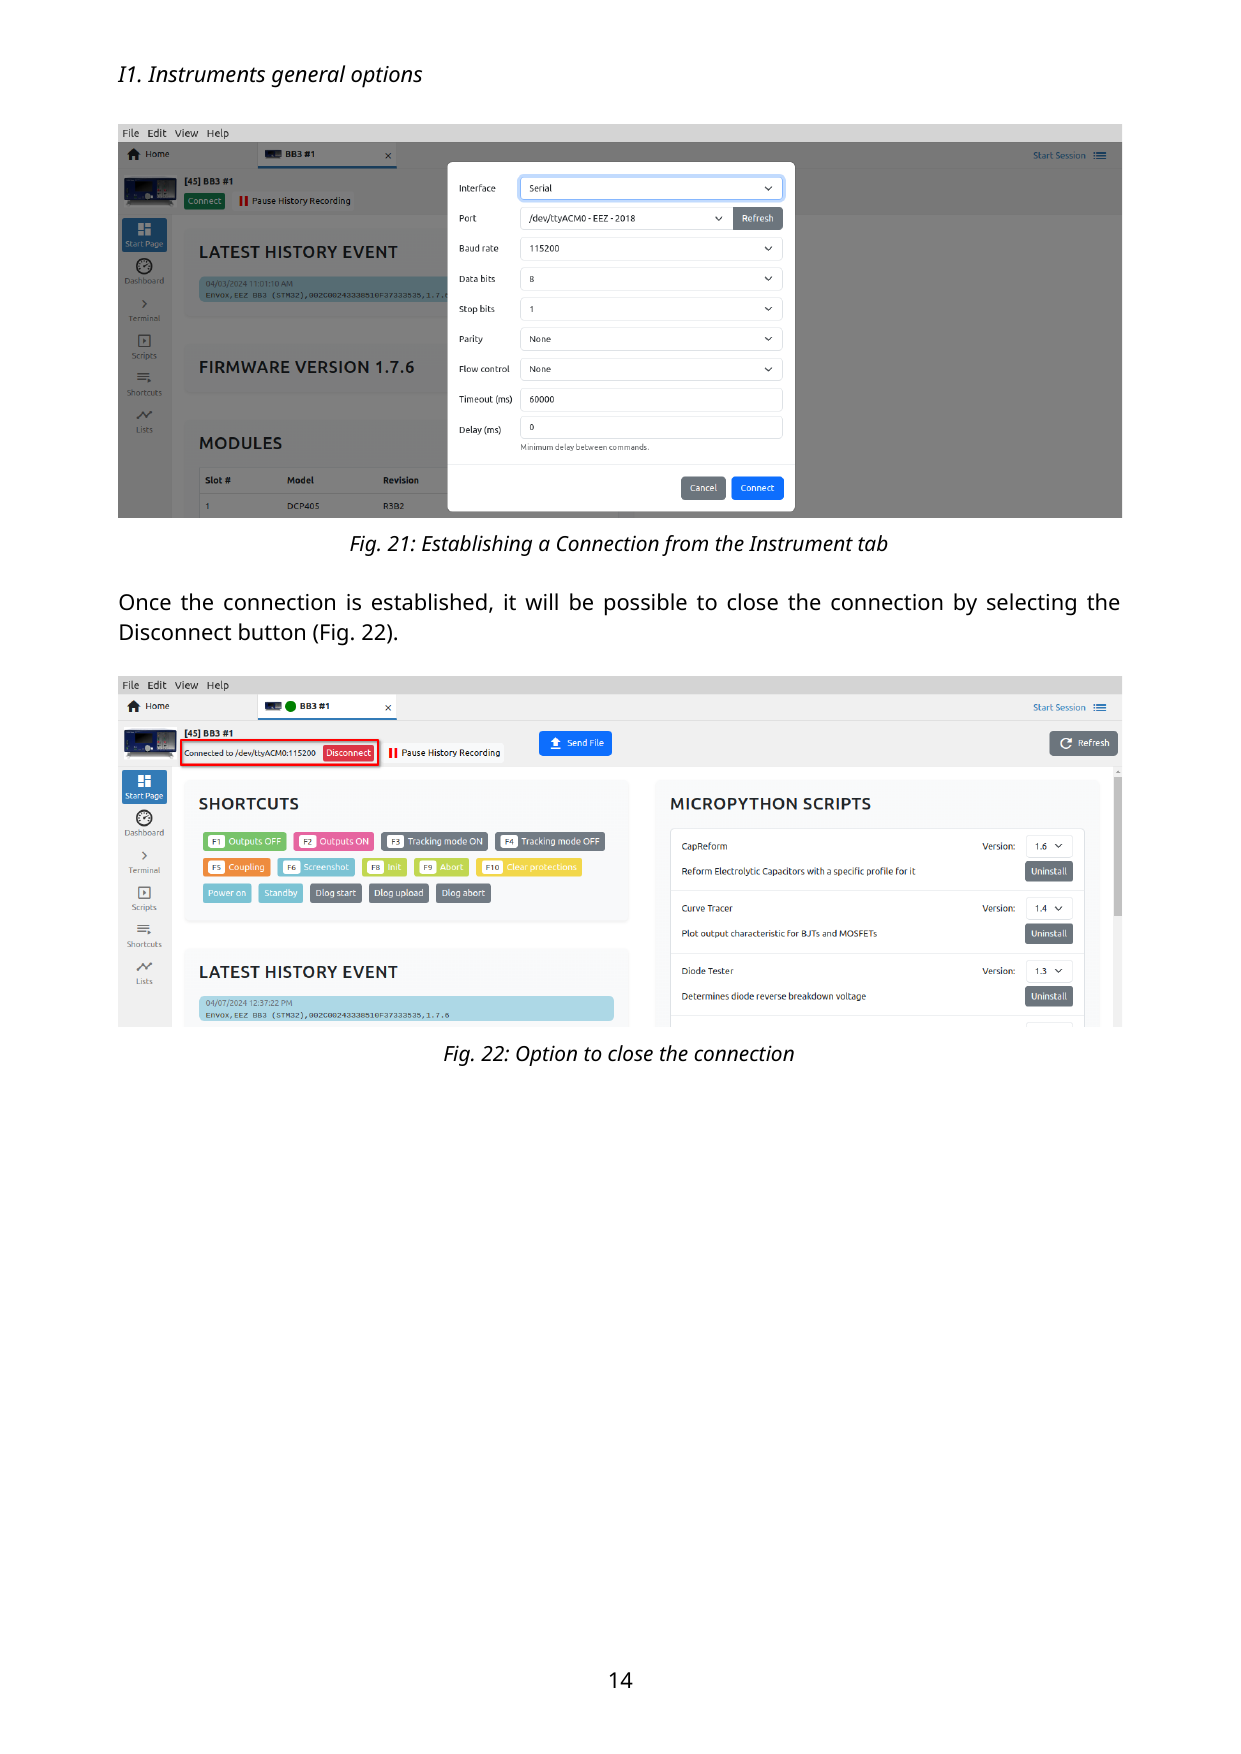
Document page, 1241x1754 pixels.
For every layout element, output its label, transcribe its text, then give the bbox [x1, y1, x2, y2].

text Once the connection is established, it will be possible to close the connection by selecting the Disconnect button (Fig. 22). [118, 587, 1122, 647]
text Fig. 22: Option to close the connection [118, 1027, 1122, 1067]
text Fig. 21: Establishing a Connection from the Instrument tab [118, 518, 1122, 557]
picture [118, 124, 1123, 518]
picture [118, 676, 1123, 1027]
